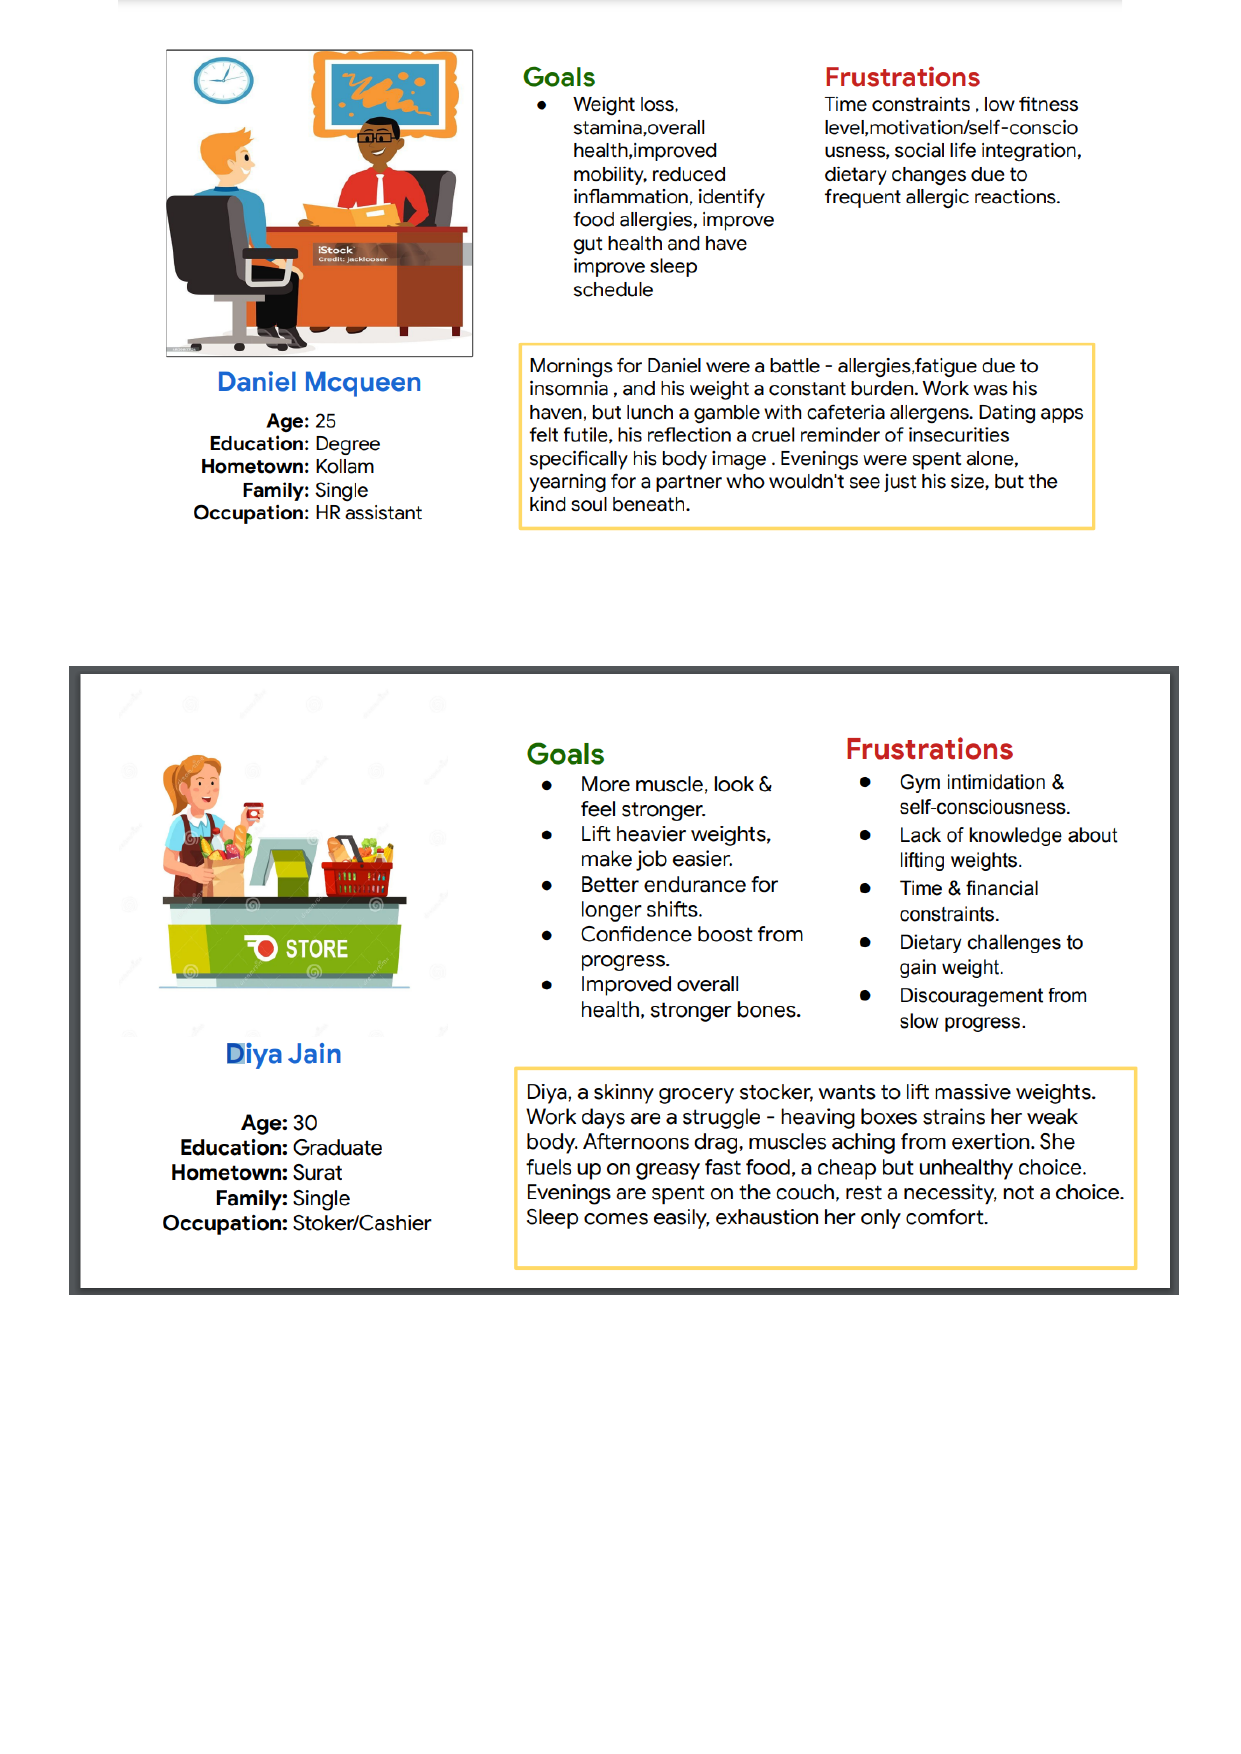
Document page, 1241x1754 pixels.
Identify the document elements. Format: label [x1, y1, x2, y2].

picture [118, 0, 1123, 561]
picture [69, 666, 1179, 1295]
